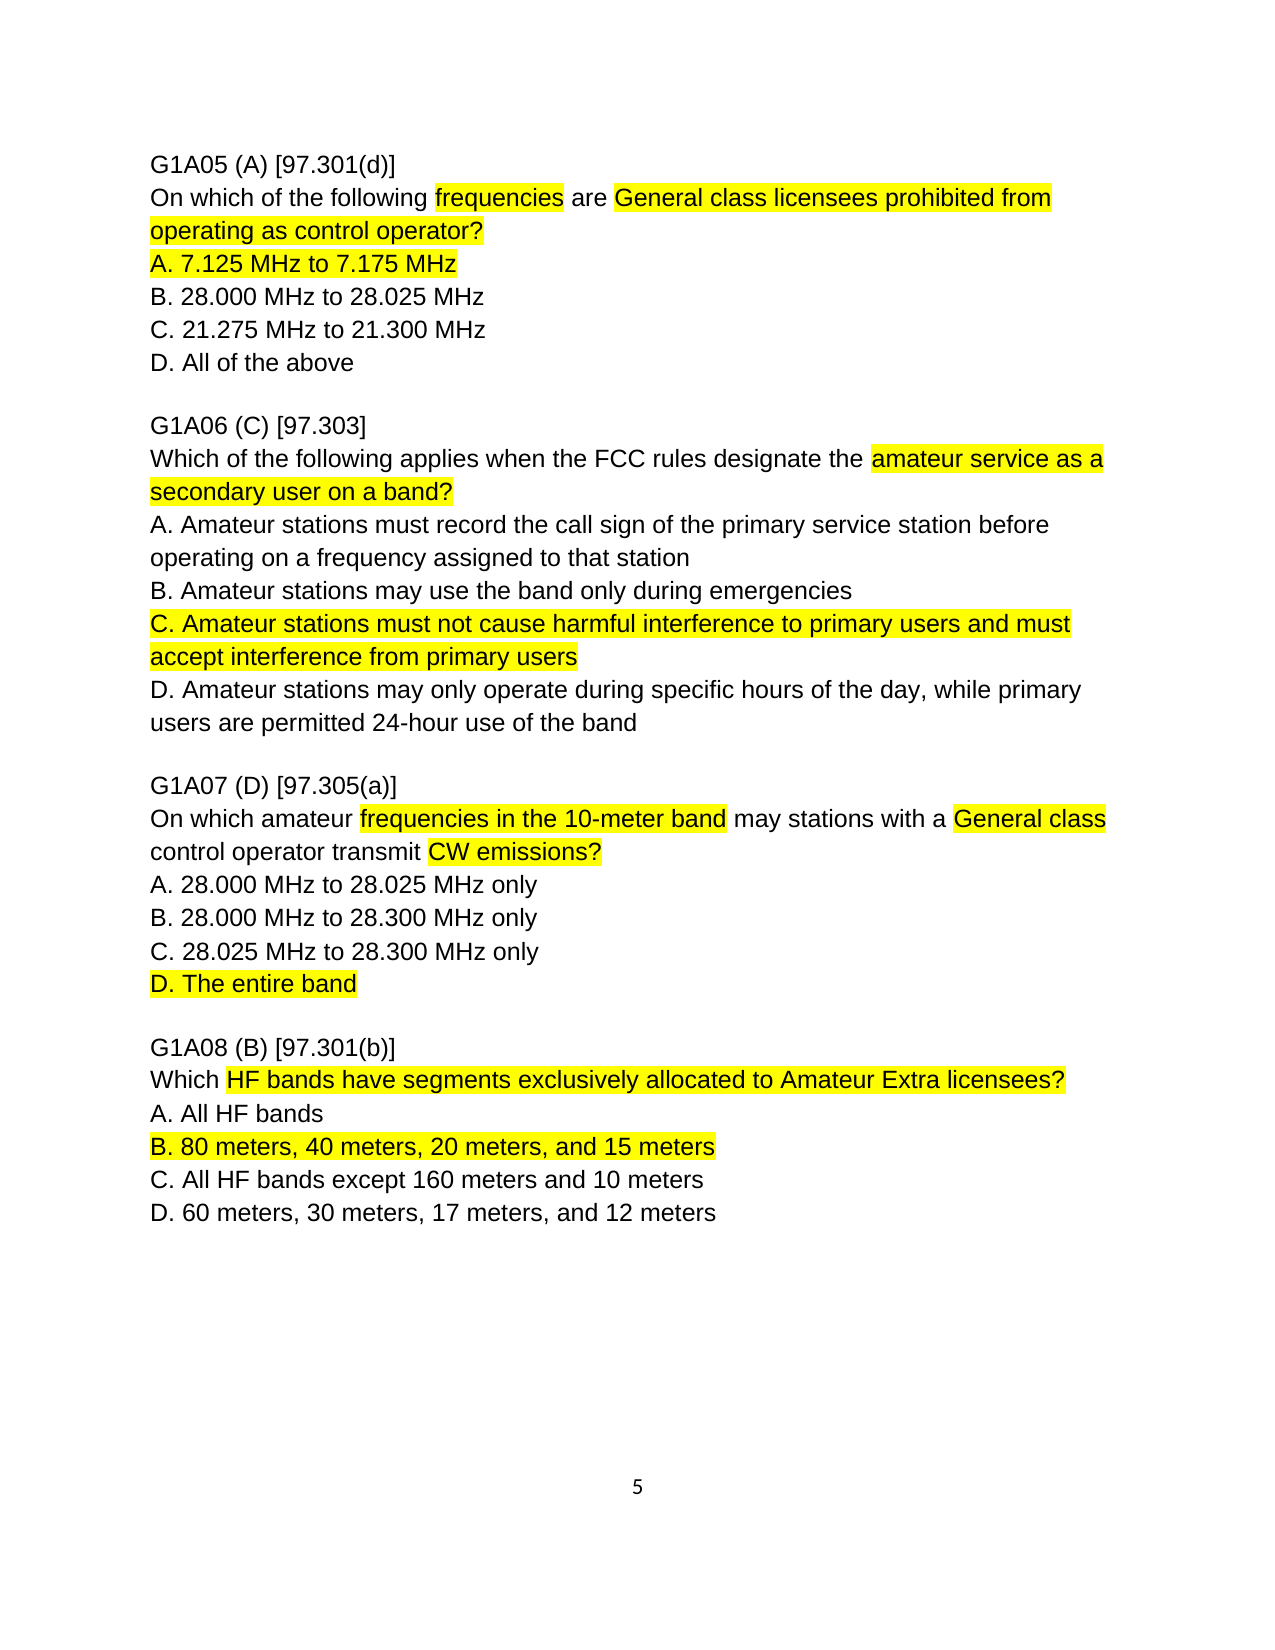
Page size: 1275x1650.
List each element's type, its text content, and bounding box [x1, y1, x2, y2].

text G1A07 (D) [97.305(a)] On which amateur frequencies in the 10-meter band may stations with a General class control operator transmit CW emissions? A. 28.000 MHz to 28.025 MHz only B. 28.000 MHz to 28.300 MHz only C. 28.025 MHz to 28.300 MHz only D. The entire band [150, 771, 1125, 998]
text G1A08 (B) [97.301(b)] Which HF bands have segments exclusively allocated to Amateur Extra licensees? A. All HF bands B. 80 meters, 40 meters, 20 meters, and 15 meters C. All HF bands except 160 meters and 10 meters D. 60 meters, 30 meters, 17 meters, and 12 meters [150, 1032, 1125, 1226]
text G1A05 (A) [97.301(d)] On which of the following frequencies are General class licensees prohibited from operating as control operator? A. 7.125 MHz to 7.175 MHz B. 28.000 MHz to 28.025 MHz C. 21.275 MHz to 21.300 MHz D. All of the above [150, 150, 1125, 377]
text G1A06 (C) [97.303] Which of the following applies when the FCC rules designate the amateur service as a secondary user on a band? A. Amateur stations must record the call sign of the primary service station before operating on a frequency assigned to that station B. Amateur stations may use the band only during emergencies C. Amateur stations must not cause harmful interference to primary users and must accept interference from primary users D. Amateur stations may only operate during specific hours of the day, while primary users are permitted 24-hour use of the band [150, 411, 1125, 737]
